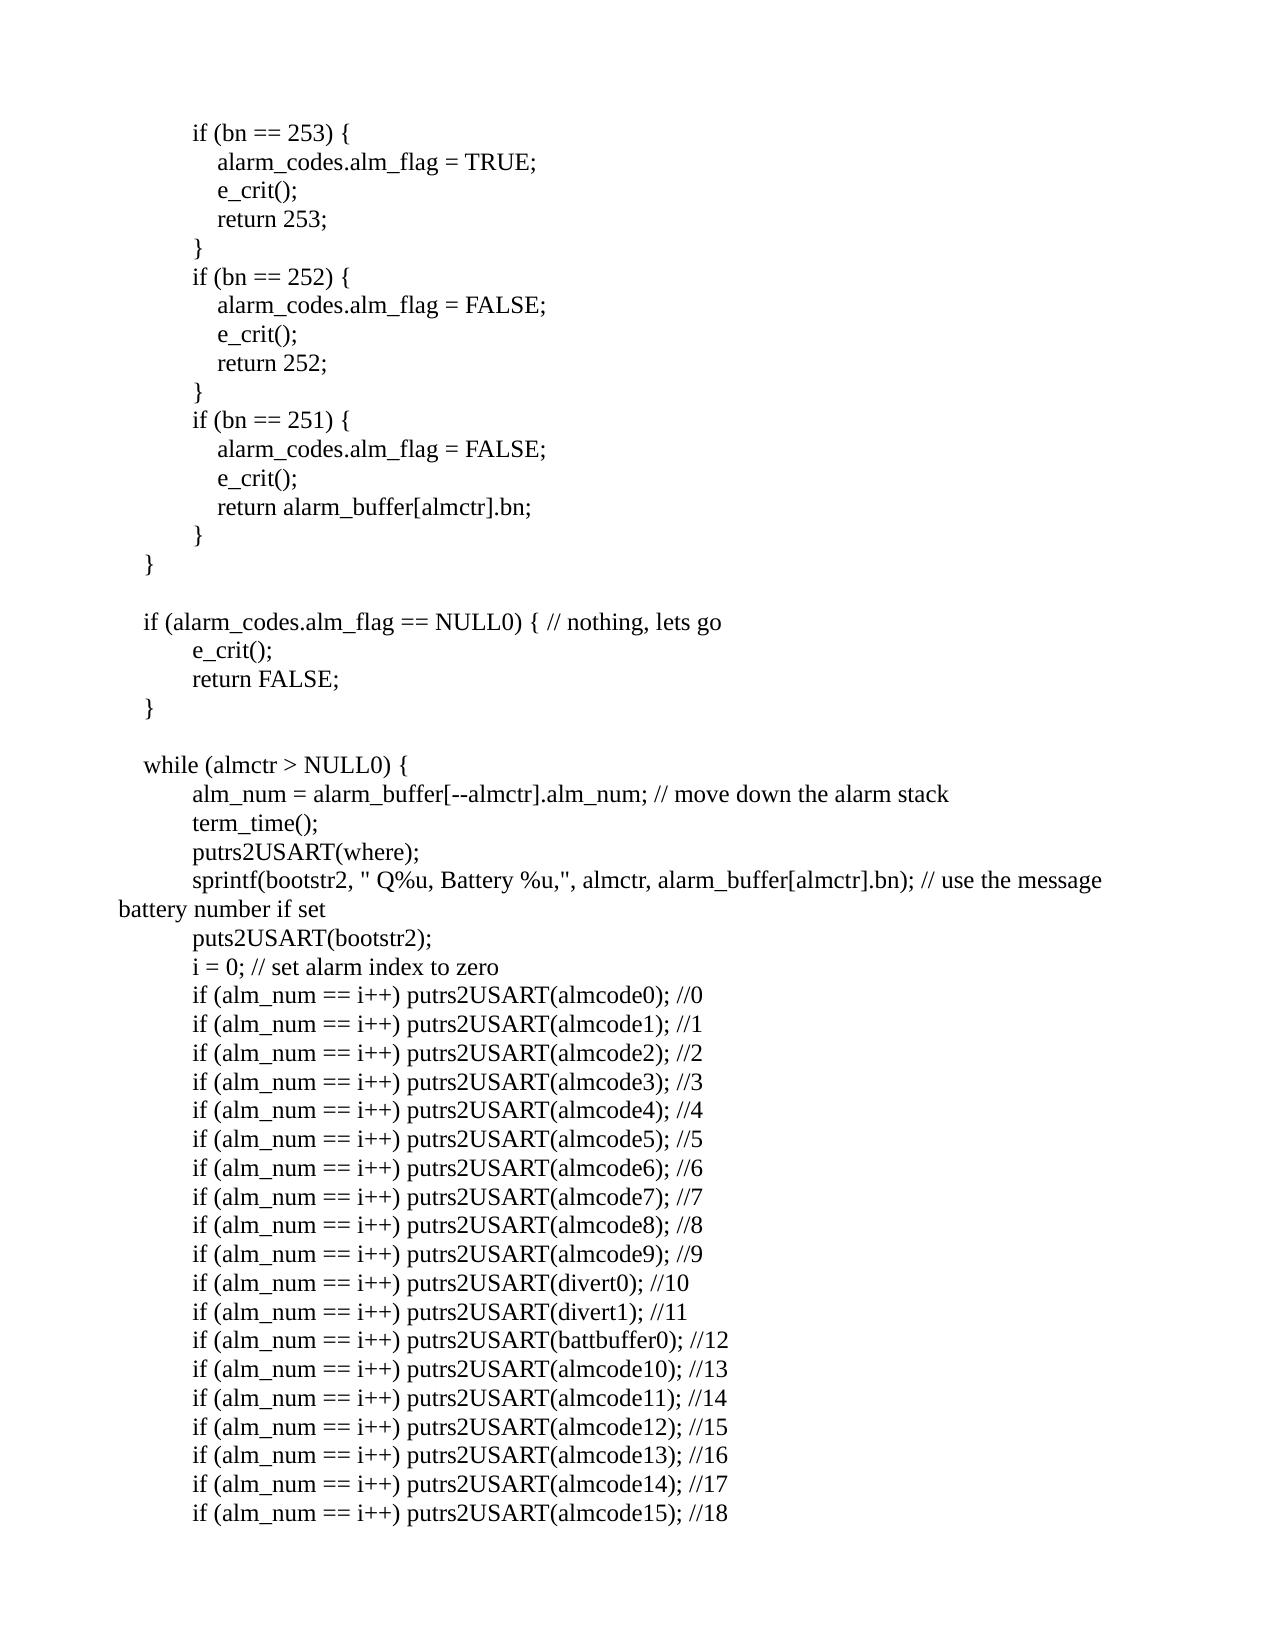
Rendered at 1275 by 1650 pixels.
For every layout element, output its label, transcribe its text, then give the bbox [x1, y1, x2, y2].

text if (alm_num == i++) putrs2USART(almcode3); //3 [118, 1067, 1157, 1096]
text if (alm_num == i++) putrs2USART(almcode6); //6 [118, 1153, 1157, 1182]
text if (bn == 253) { [118, 118, 1157, 147]
text alarm_codes.alm_flag = FALSE; [118, 291, 1157, 319]
text if (alm_num == i++) putrs2USART(almcode1); //1 [118, 1009, 1157, 1038]
text if (alm_num == i++) putrs2USART(battbuffer0); //12 [118, 1326, 1157, 1354]
text puts2USART(bootstr2); [118, 923, 1157, 952]
text if (alm_num == i++) putrs2USART(almcode0); //0 [118, 981, 1157, 1009]
text if (alm_num == i++) putrs2USART(almcode2); //2 [118, 1038, 1157, 1067]
text if (alm_num == i++) putrs2USART(almcode12); //15 [118, 1412, 1157, 1441]
text if (alm_num == i++) putrs2USART(almcode5); //5 [118, 1124, 1157, 1153]
text alarm_codes.alm_flag = FALSE; [118, 434, 1157, 463]
text e_crit(); [118, 176, 1157, 204]
text if (alm_num == i++) putrs2USART(almcode10); //13 [118, 1354, 1157, 1383]
text sprintf(bootstr2, " Q%u, Battery %u,", almctr, alarm_buffer[almctr].bn); // use the message battery number if set [118, 866, 1157, 923]
text return 252; [118, 348, 1157, 377]
text e_crit(); [118, 319, 1157, 348]
text i = 0; // set alarm index to zero [118, 952, 1157, 981]
text e_crit(); [118, 636, 1157, 664]
text putrs2USART(where); [118, 837, 1157, 866]
text while (almctr > NULL0) { [118, 751, 1157, 779]
text if (bn == 252) { [118, 262, 1157, 291]
text } [118, 521, 1157, 549]
text if (bn == 251) { [118, 406, 1157, 434]
text } [118, 549, 1157, 578]
text if (alm_num == i++) putrs2USART(almcode8); //8 [118, 1211, 1157, 1239]
text if (alm_num == i++) putrs2USART(almcode11); //14 [118, 1383, 1157, 1412]
text if (alm_num == i++) putrs2USART(almcode4); //4 [118, 1096, 1157, 1124]
text if (alm_num == i++) putrs2USART(divert0); //10 [118, 1268, 1157, 1297]
text term_time(); [118, 808, 1157, 837]
text return FALSE; [118, 664, 1157, 693]
text if (alm_num == i++) putrs2USART(almcode7); //7 [118, 1182, 1157, 1211]
text alm_num = alarm_buffer[--almctr].alm_num; // move down the alarm stack [118, 779, 1157, 808]
text if (alm_num == i++) putrs2USART(almcode9); //9 [118, 1239, 1157, 1268]
text } [118, 233, 1157, 262]
text } [118, 377, 1157, 406]
text return alarm_buffer[almctr].bn; [118, 492, 1157, 521]
text alarm_codes.alm_flag = TRUE; [118, 147, 1157, 176]
text } [118, 693, 1157, 722]
text if (alarm_codes.alm_flag == NULL0) { // nothing, lets go [118, 607, 1157, 636]
text if (alm_num == i++) putrs2USART(divert1); //11 [118, 1297, 1157, 1326]
text if (alm_num == i++) putrs2USART(almcode15); //18 [118, 1498, 1157, 1527]
text return 253; [118, 204, 1157, 233]
text if (alm_num == i++) putrs2USART(almcode14); //17 [118, 1469, 1157, 1498]
text e_crit(); [118, 463, 1157, 492]
text if (alm_num == i++) putrs2USART(almcode13); //16 [118, 1441, 1157, 1469]
